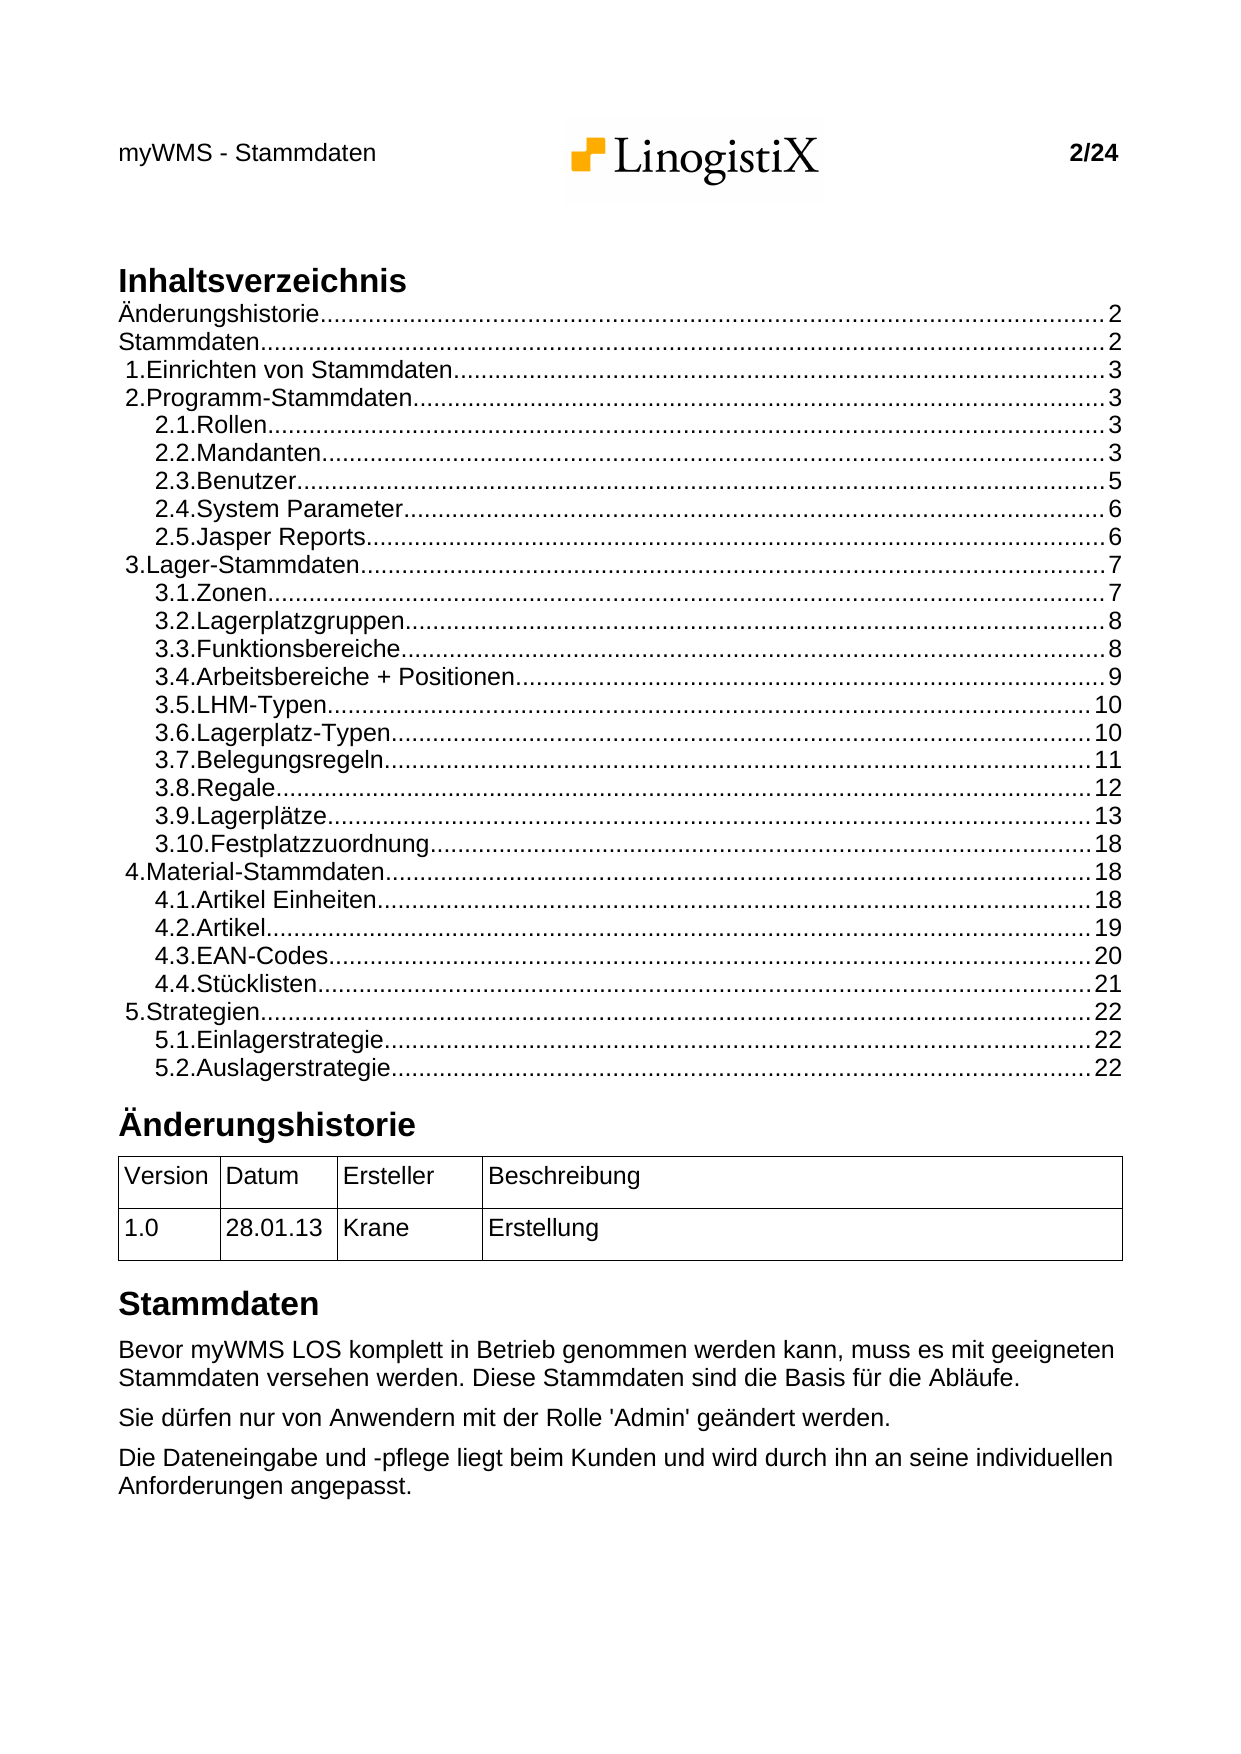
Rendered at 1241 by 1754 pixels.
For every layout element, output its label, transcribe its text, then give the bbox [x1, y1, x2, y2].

text 4.1.Artikel Einheiten 18 [148, 886, 1122, 914]
table_cell Krane [338, 1209, 482, 1260]
text 1.Einrichten von Stammdaten 3 [118, 356, 1122, 383]
table_header Datum [221, 1157, 337, 1208]
text Bevor myWMS LOS komplett in Betrieb genommen werden kann, muss es mit geeigneten Stammdaten versehen werden. Diese Stammdaten sind die Basis für die Abläufe. [118, 1335, 1122, 1391]
text 2.1.Rollen 3 [148, 411, 1122, 439]
text Sie dürfen nur von Anwendern mit der Rolle 'Admin' geändert werden. [118, 1404, 1122, 1432]
subtitle Stammdaten [118, 1285, 1122, 1323]
text 4.2.Artikel 19 [148, 914, 1122, 942]
text 3.7.Belegungsregeln 11 [148, 746, 1122, 774]
table_cell 1.0 [119, 1209, 220, 1260]
text 5.1.Einlagerstrategie 22 [148, 1026, 1122, 1053]
text 4.Material-Stammdaten 18 [118, 858, 1122, 886]
text Stammdaten 2 [118, 328, 1122, 356]
table_header Version [119, 1157, 220, 1208]
subtitle Inhaltsverzeichnis [118, 262, 1122, 300]
text 3.2.Lagerplatzgruppen 8 [148, 607, 1122, 635]
table_cell 28.01.13 [221, 1209, 337, 1260]
text Die Dateneingabe und -pflege liegt beim Kunden und wird durch ihn an seine individuellen Anforderungen angepasst. [118, 1444, 1122, 1500]
text 3.1.Zonen 7 [148, 579, 1122, 607]
text 5.Strategien 22 [118, 998, 1122, 1026]
table_cell Erstellung [483, 1209, 1122, 1260]
text Änderungshistorie 2 [118, 300, 1122, 328]
text 2.3.Benutzer 5 [148, 467, 1122, 495]
table_header Ersteller [338, 1157, 482, 1208]
text 4.3.EAN-Codes 20 [148, 942, 1122, 970]
text 3.10.Festplatzzuordnung 18 [148, 830, 1122, 858]
text 3.9.Lagerplätze 13 [148, 802, 1122, 830]
text 3.Lager-Stammdaten 7 [118, 551, 1122, 579]
text 5.2.Auslagerstrategie 22 [148, 1053, 1122, 1081]
text 2.Programm-Stammdaten 3 [118, 383, 1122, 411]
text 3.3.Funktionsbereiche 8 [148, 635, 1122, 663]
text 2.2.Mandanten 3 [148, 439, 1122, 467]
text 3.6.Lagerplatz-Typen 10 [148, 718, 1122, 746]
text 3.8.Regale 12 [148, 774, 1122, 802]
text 3.5.LHM-Typen 10 [148, 691, 1122, 718]
text 2.5.Jasper Reports 6 [148, 523, 1122, 551]
text 2.4.System Parameter 6 [148, 495, 1122, 523]
text 3.4.Arbeitsbereiche + Positionen 9 [148, 663, 1122, 691]
table_header Beschreibung [483, 1157, 1122, 1208]
subtitle Änderungshistorie [118, 1106, 1122, 1144]
picture [564, 118, 825, 205]
text 4.4.Stücklisten 21 [148, 970, 1122, 998]
